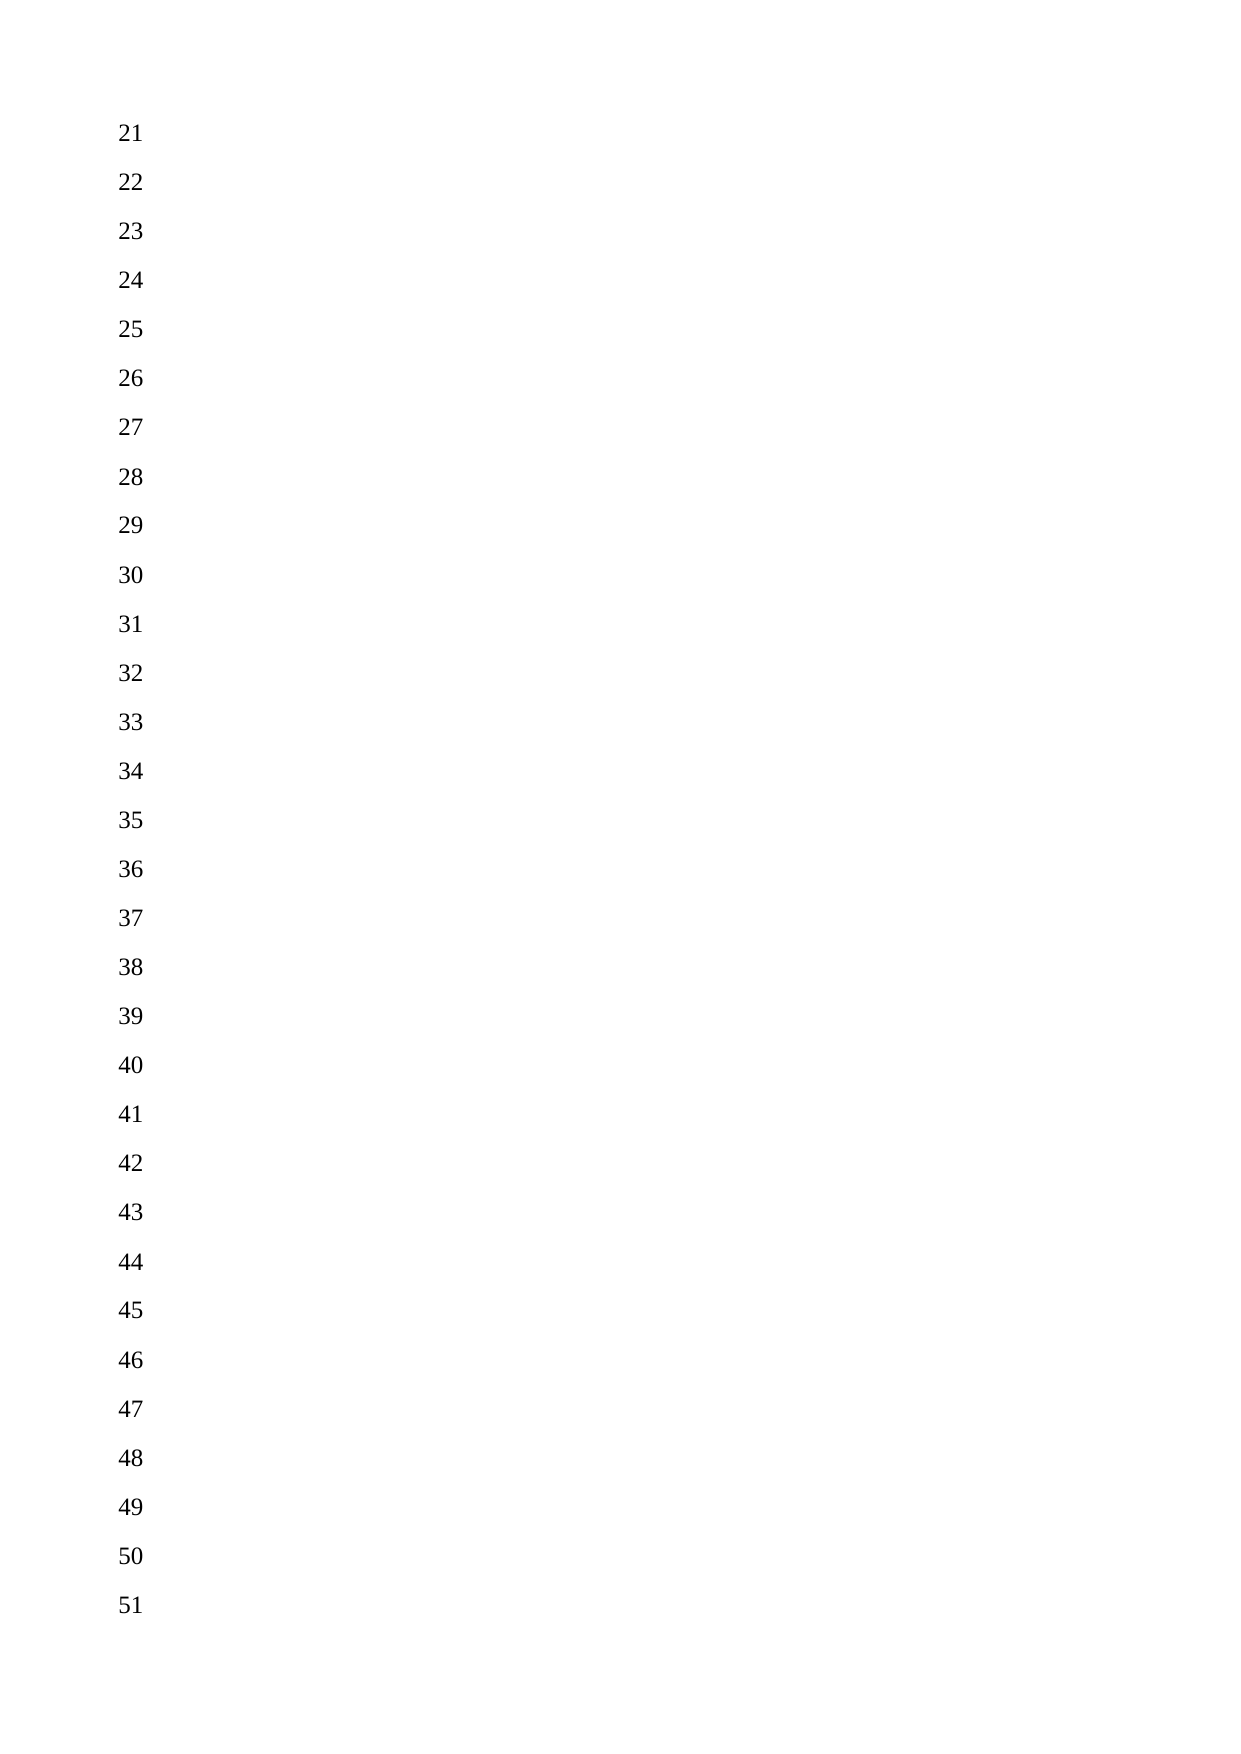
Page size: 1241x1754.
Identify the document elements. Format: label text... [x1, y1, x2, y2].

text 42 [118, 1148, 1122, 1177]
text 28 [118, 462, 1122, 490]
text 49 [118, 1492, 1122, 1521]
text 35 [118, 805, 1122, 834]
text 27 [118, 412, 1122, 441]
text 21 [118, 118, 1122, 147]
text 22 [118, 167, 1122, 196]
text 41 [118, 1099, 1122, 1128]
text 47 [118, 1394, 1122, 1422]
text 37 [118, 903, 1122, 932]
text 23 [118, 216, 1122, 245]
text 39 [118, 1001, 1122, 1030]
text 40 [118, 1050, 1122, 1079]
text 25 [118, 314, 1122, 343]
text 38 [118, 952, 1122, 981]
text 30 [118, 560, 1122, 588]
text 51 [118, 1590, 1122, 1619]
text 34 [118, 756, 1122, 785]
text 36 [118, 854, 1122, 883]
text 48 [118, 1443, 1122, 1472]
text 46 [118, 1345, 1122, 1373]
text 31 [118, 609, 1122, 637]
text 45 [118, 1296, 1122, 1324]
text 50 [118, 1541, 1122, 1570]
text 44 [118, 1247, 1122, 1275]
text 24 [118, 265, 1122, 294]
text 33 [118, 707, 1122, 736]
text 32 [118, 658, 1122, 687]
text 29 [118, 511, 1122, 539]
text 43 [118, 1197, 1122, 1226]
text 26 [118, 363, 1122, 392]
